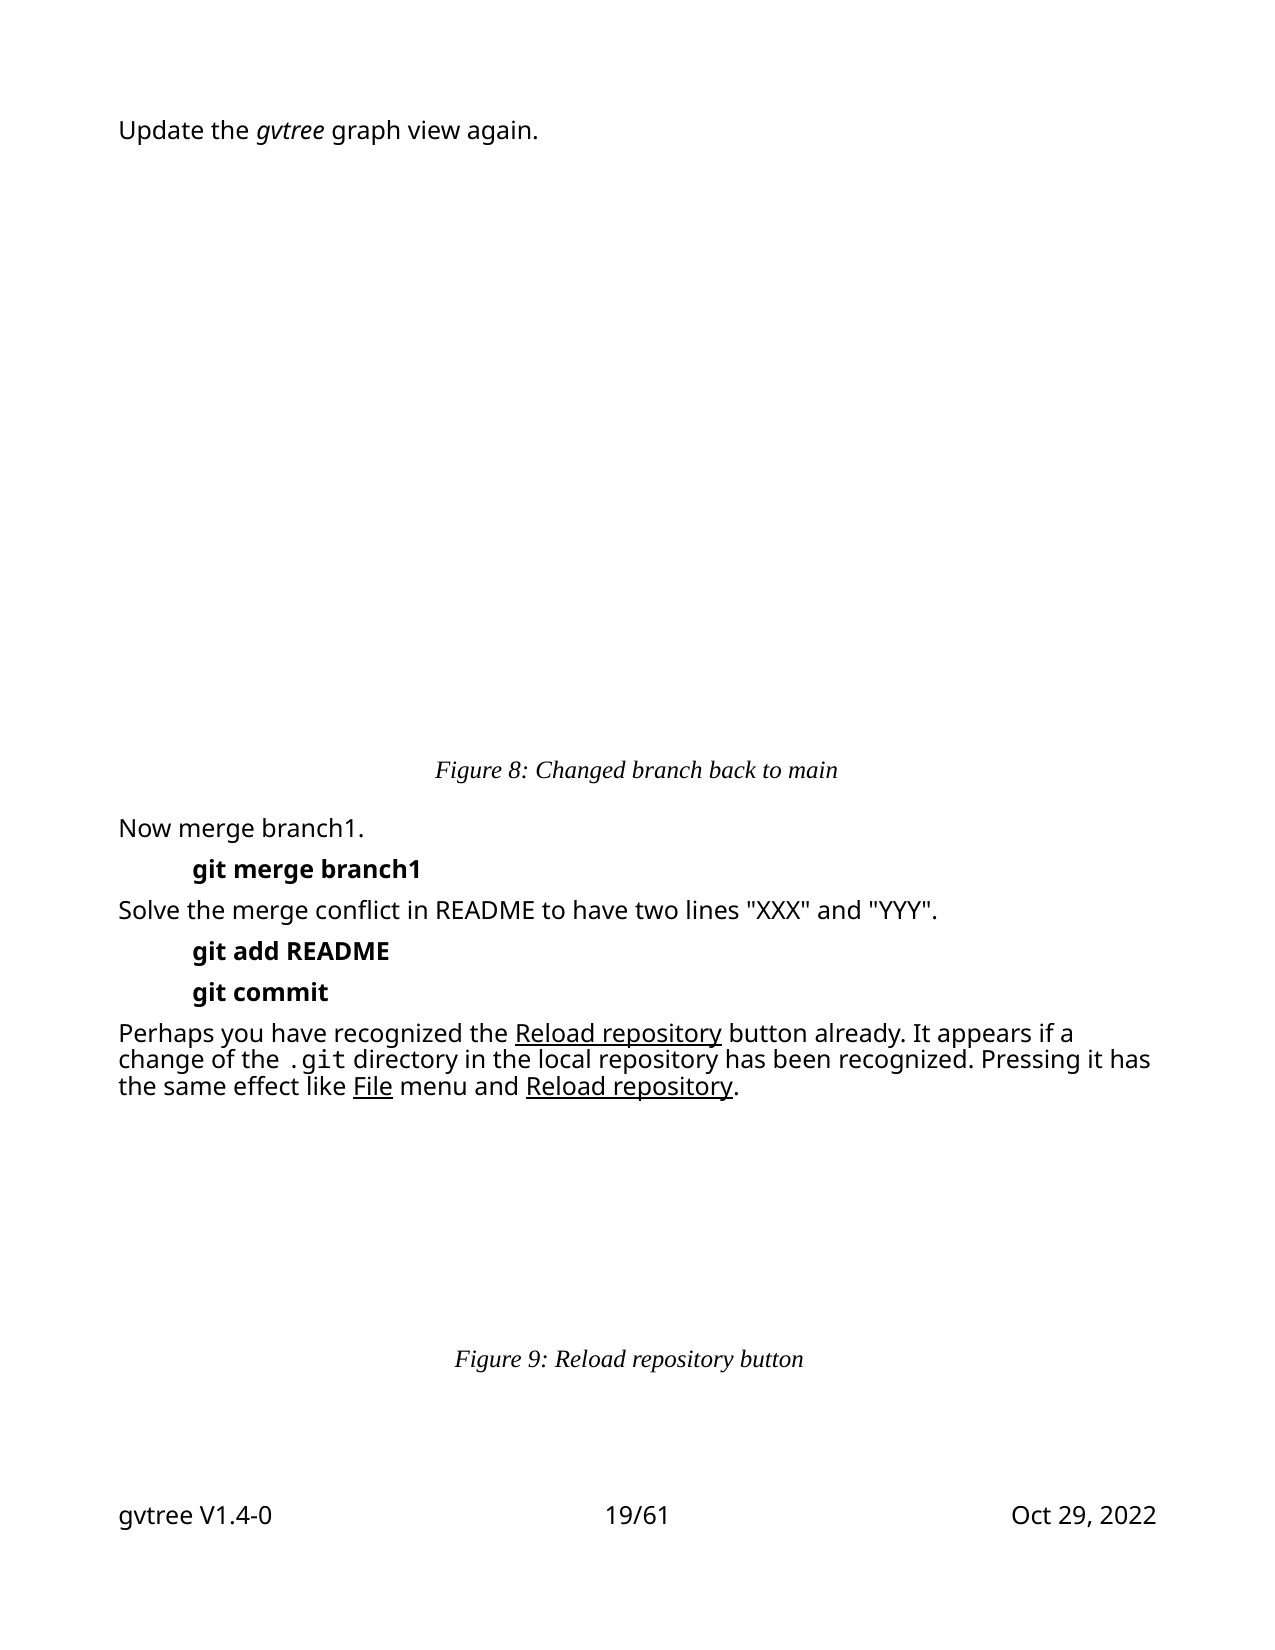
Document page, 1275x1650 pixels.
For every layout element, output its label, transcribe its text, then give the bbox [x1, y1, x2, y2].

text git add README [118, 939, 1157, 965]
text Now merge branch1. [118, 816, 1157, 842]
text Figure 9: Reload repository button [454, 1127, 821, 1372]
text git merge branch1 [118, 857, 1157, 883]
text Update the gvtree graph view again. [118, 118, 1157, 144]
text git commit [118, 980, 1157, 1006]
text Solve the merge conflict in README to have two lines "XXX" and "YYY". [118, 898, 1157, 924]
text Figure 8: Changed branch back to main [240, 172, 1035, 783]
text Perhaps you have recognized the Reload repository button already. It appears if a change of the .git directory in the local repository has been recognized. Pressing it has the same effect like File menu and Reload repository. [118, 1021, 1157, 1100]
